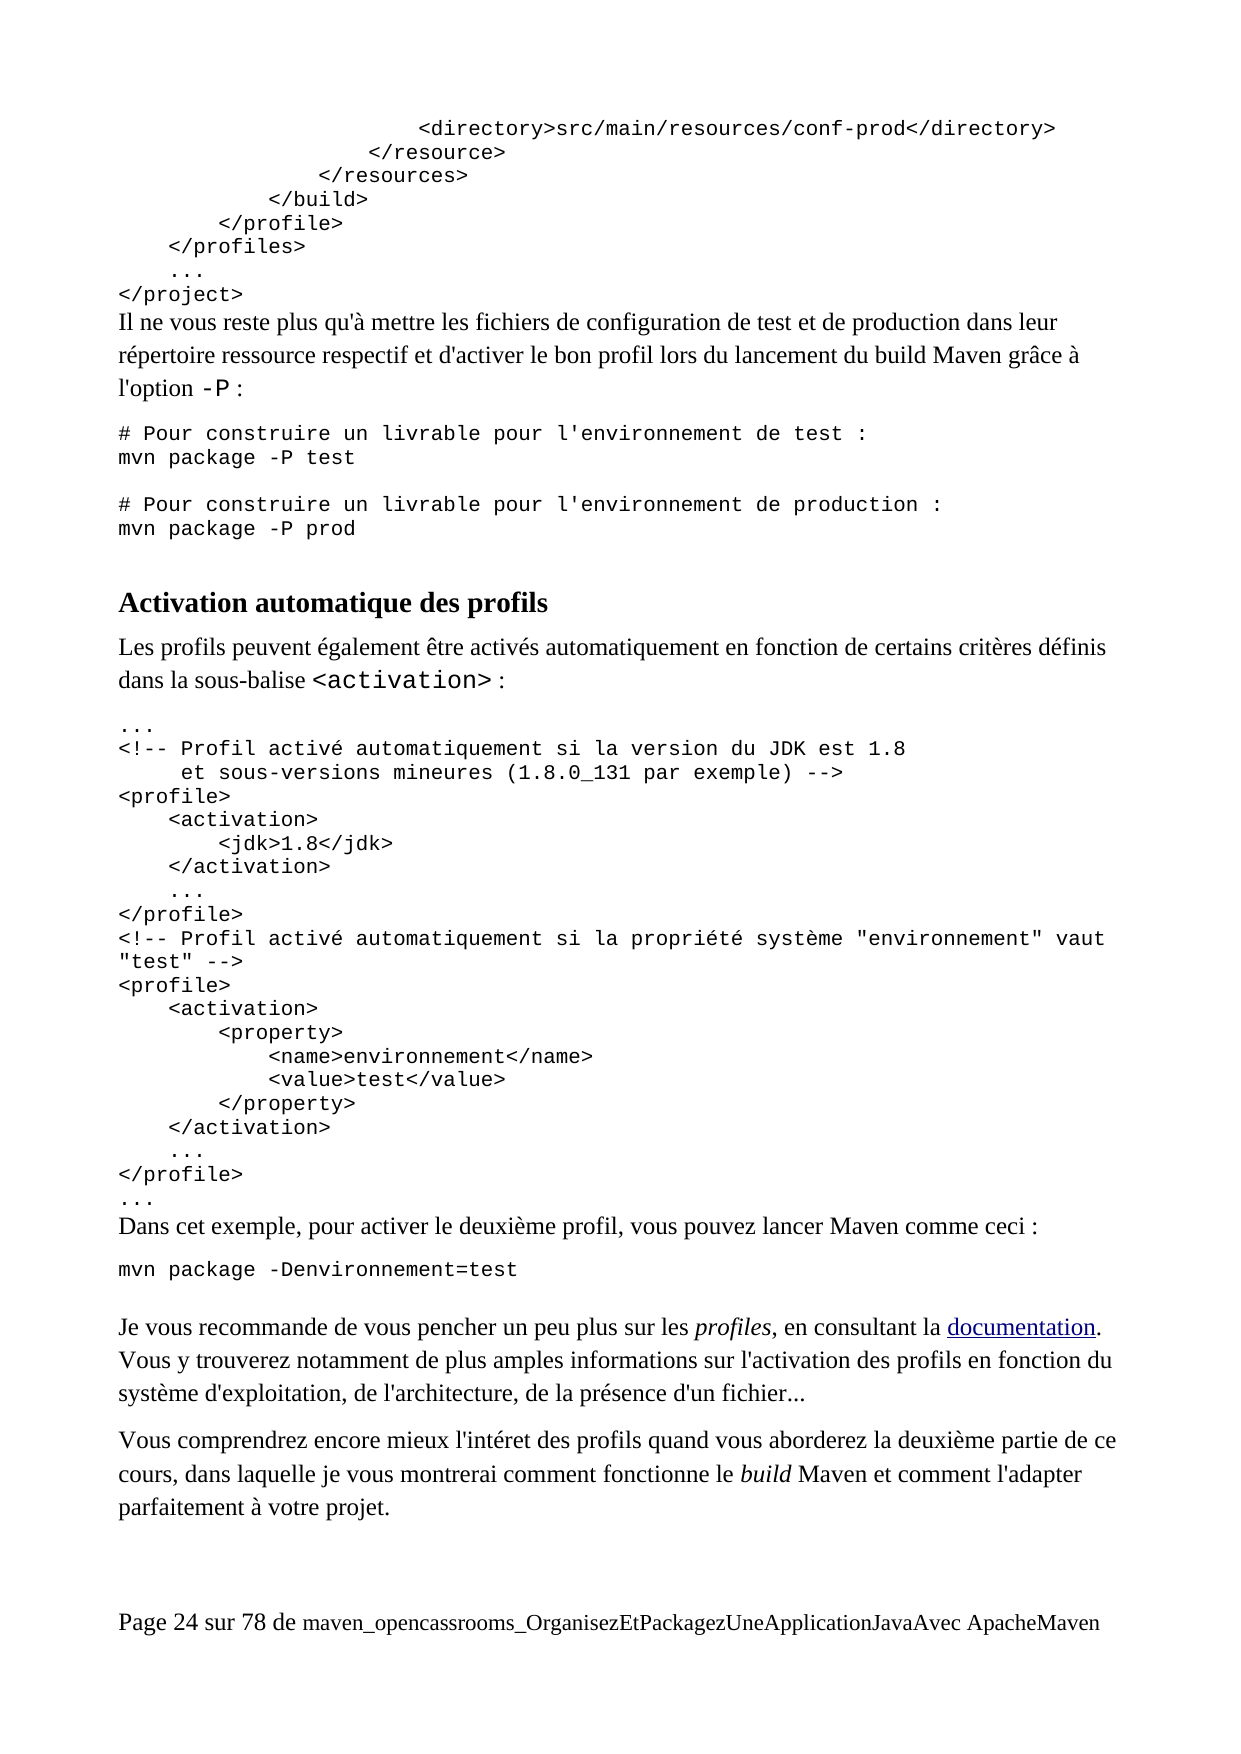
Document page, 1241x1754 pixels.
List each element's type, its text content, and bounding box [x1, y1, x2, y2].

text <!-- Profil activé automatiquement si la version du JDK est 1.8 [118, 738, 1122, 762]
text <directory>src/main/resources/conf-prod</directory> [118, 118, 1122, 142]
text <value>test</value> [118, 1069, 1122, 1093]
text <jdk>1.8</jdk> [118, 833, 1122, 857]
text </property> [118, 1093, 1122, 1117]
text mvn package -P test [118, 447, 1122, 471]
text </profile> [118, 1164, 1122, 1188]
text <activation> [118, 998, 1122, 1022]
text Dans cet exemple, pour activer le deuxième profil, vous pouvez lancer Maven comme ceci : [118, 1211, 1122, 1240]
text <property> [118, 1022, 1122, 1046]
text </build> [118, 189, 1122, 213]
text </profile> [118, 904, 1122, 927]
text <!-- Profil activé automatiquement si la propriété système "environnement" vaut "test" --> [118, 927, 1122, 975]
text <profile> [118, 786, 1122, 809]
text </project> [118, 284, 1122, 307]
text Vous comprendrez encore mieux l'intéret des profils quand vous aborderez la deuxième partie de ce cours, dans laquelle je vous montrerai comment fonctionne le build Maven et comment l'adapter parfaitement à votre projet. [118, 1426, 1122, 1520]
subtitle Activation automatique des profils [118, 586, 1122, 619]
text ... [118, 715, 1122, 738]
text # Pour construire un livrable pour l'environnement de test : [118, 423, 1122, 447]
text <profile> [118, 975, 1122, 998]
text # Pour construire un livrable pour l'environnement de production : [118, 494, 1122, 518]
text </profile> [118, 213, 1122, 236]
text Je vous recommande de vous pencher un peu plus sur les profiles, en consultant la documentation. Vous y trouverez notamment de plus amples informations sur l'activation des profils en fonction du système d'exploitation, de l'architecture, de la présence d'un fichier... [118, 1312, 1122, 1407]
text </activation> [118, 857, 1122, 880]
text ... [118, 880, 1122, 904]
text ... [118, 1140, 1122, 1164]
text Il ne vous reste plus qu'à mettre les fichiers de configuration de test et de production dans leur répertoire ressource respectif et d'activer le bon profil lors du lancement du build Maven grâce à l'option -P : [118, 307, 1122, 404]
text <name>environnement</name> [118, 1046, 1122, 1069]
text mvn package -Denvironnement=test [118, 1259, 1122, 1282]
text et sous-versions mineures (1.8.0_131 par exemple) --> [118, 762, 1122, 786]
text mvn package -P prod [118, 518, 1122, 542]
text ... [118, 260, 1122, 284]
text </resource> [118, 142, 1122, 165]
text </resources> [118, 165, 1122, 189]
text <activation> [118, 809, 1122, 833]
text </profiles> [118, 236, 1122, 260]
text ... [118, 1188, 1122, 1211]
text Les profils peuvent également être activés automatiquement en fonction de certains critères définis dans la sous-balise <activation> : [118, 632, 1122, 696]
text </activation> [118, 1117, 1122, 1140]
